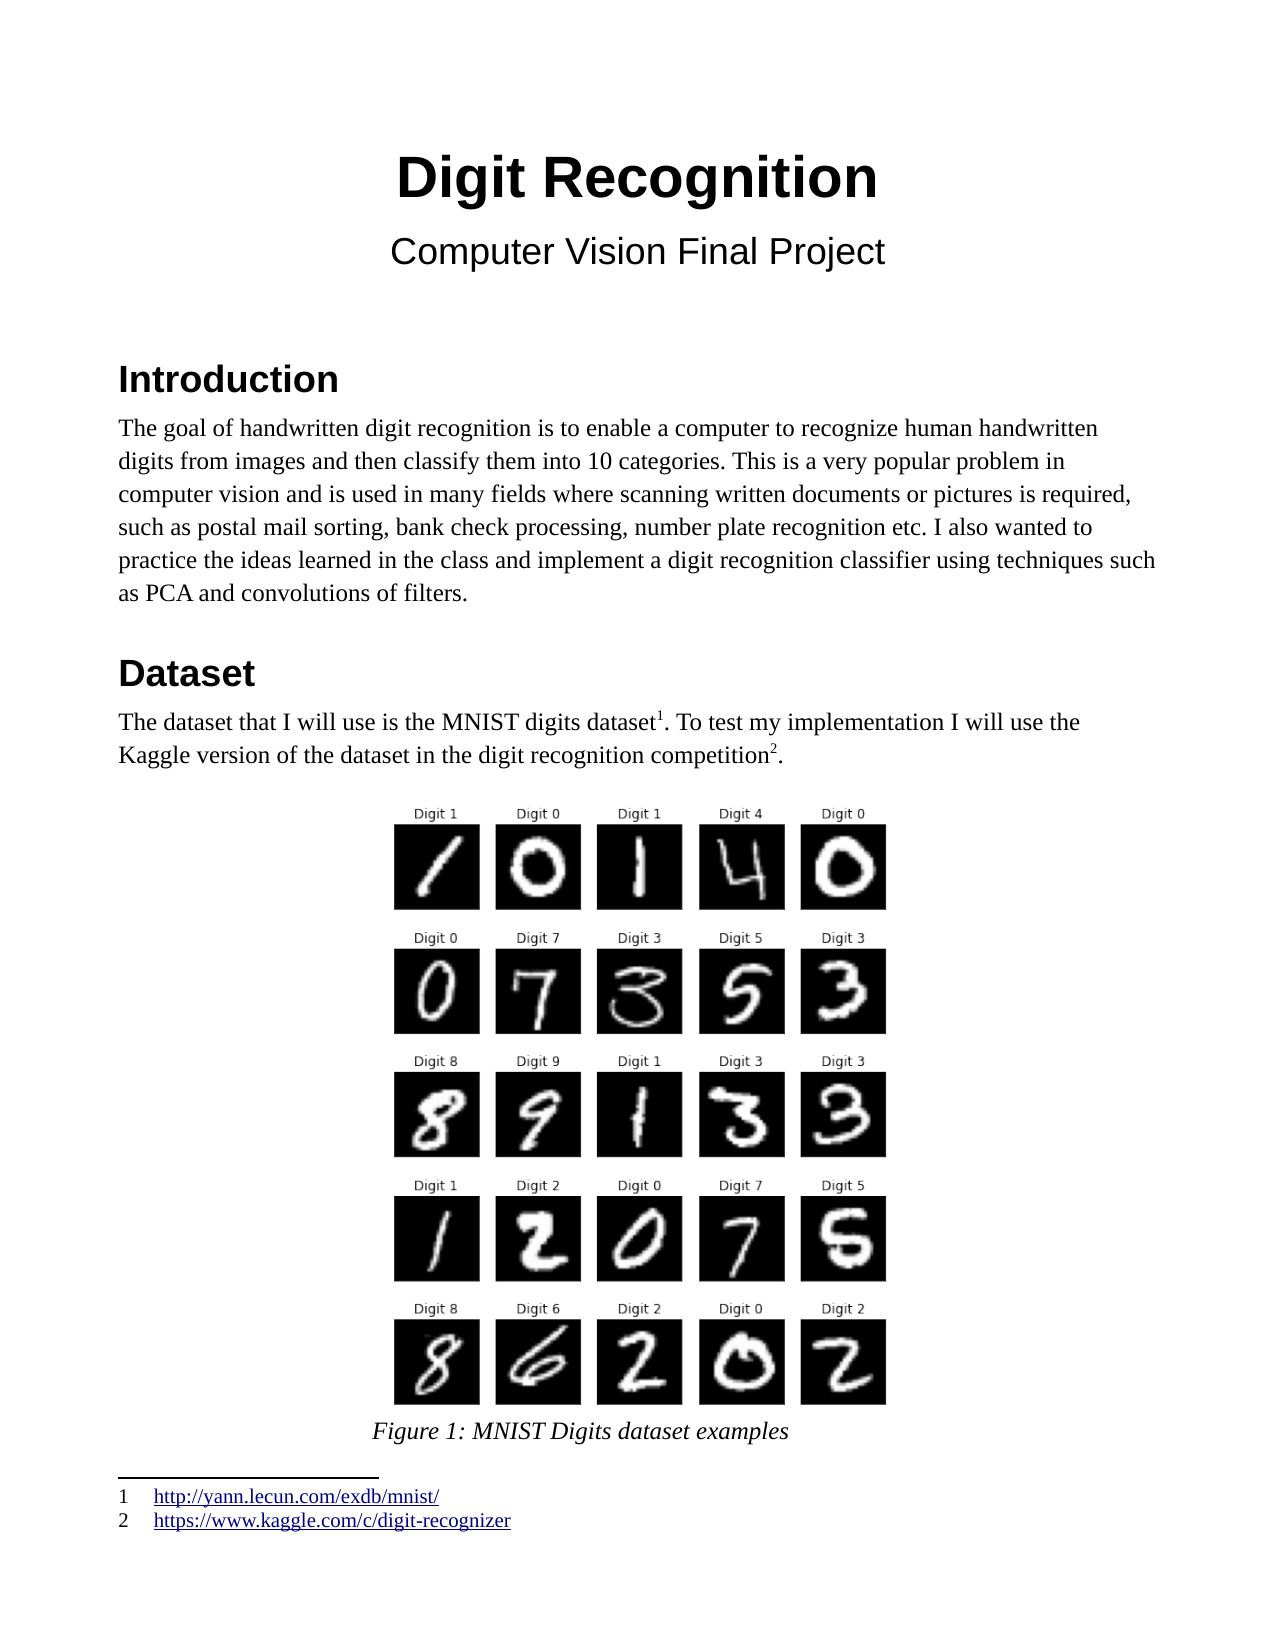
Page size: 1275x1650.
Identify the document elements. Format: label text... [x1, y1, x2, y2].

picture [382, 800, 893, 1416]
text Figure 1: MNIST Digits dataset examples [372, 800, 903, 1445]
text The goal of handwritten digit recognition is to enable a computer to recognize human handwritten digits from images and then classify them into 10 categories. This is a very popular problem in computer vision and is used in many fields where scanning written documents or pictures is required, such as postal mail sorting, bank check processing, number plate recognition etc. I also wanted to practice the ideas learned in the class and implement a digit recognition classifier using techniques such as PCA and convolutions of filters. [118, 413, 1157, 607]
subtitle Dataset [118, 651, 1157, 695]
subtitle Computer Vision Final Project [118, 229, 1157, 272]
text http://yann.lecun.com/exdb/mnist/ [118, 1484, 1157, 1508]
text https://www.kaggle.com/c/digit-recognizer [118, 1508, 1157, 1532]
text The dataset that I will use is the MNIST digits dataset. To test my implementation I will use the Kaggle version of the dataset in the digit recognition competition. [118, 707, 1157, 769]
subtitle Introduction [118, 357, 1157, 401]
title Digit Recognition [118, 143, 1157, 210]
